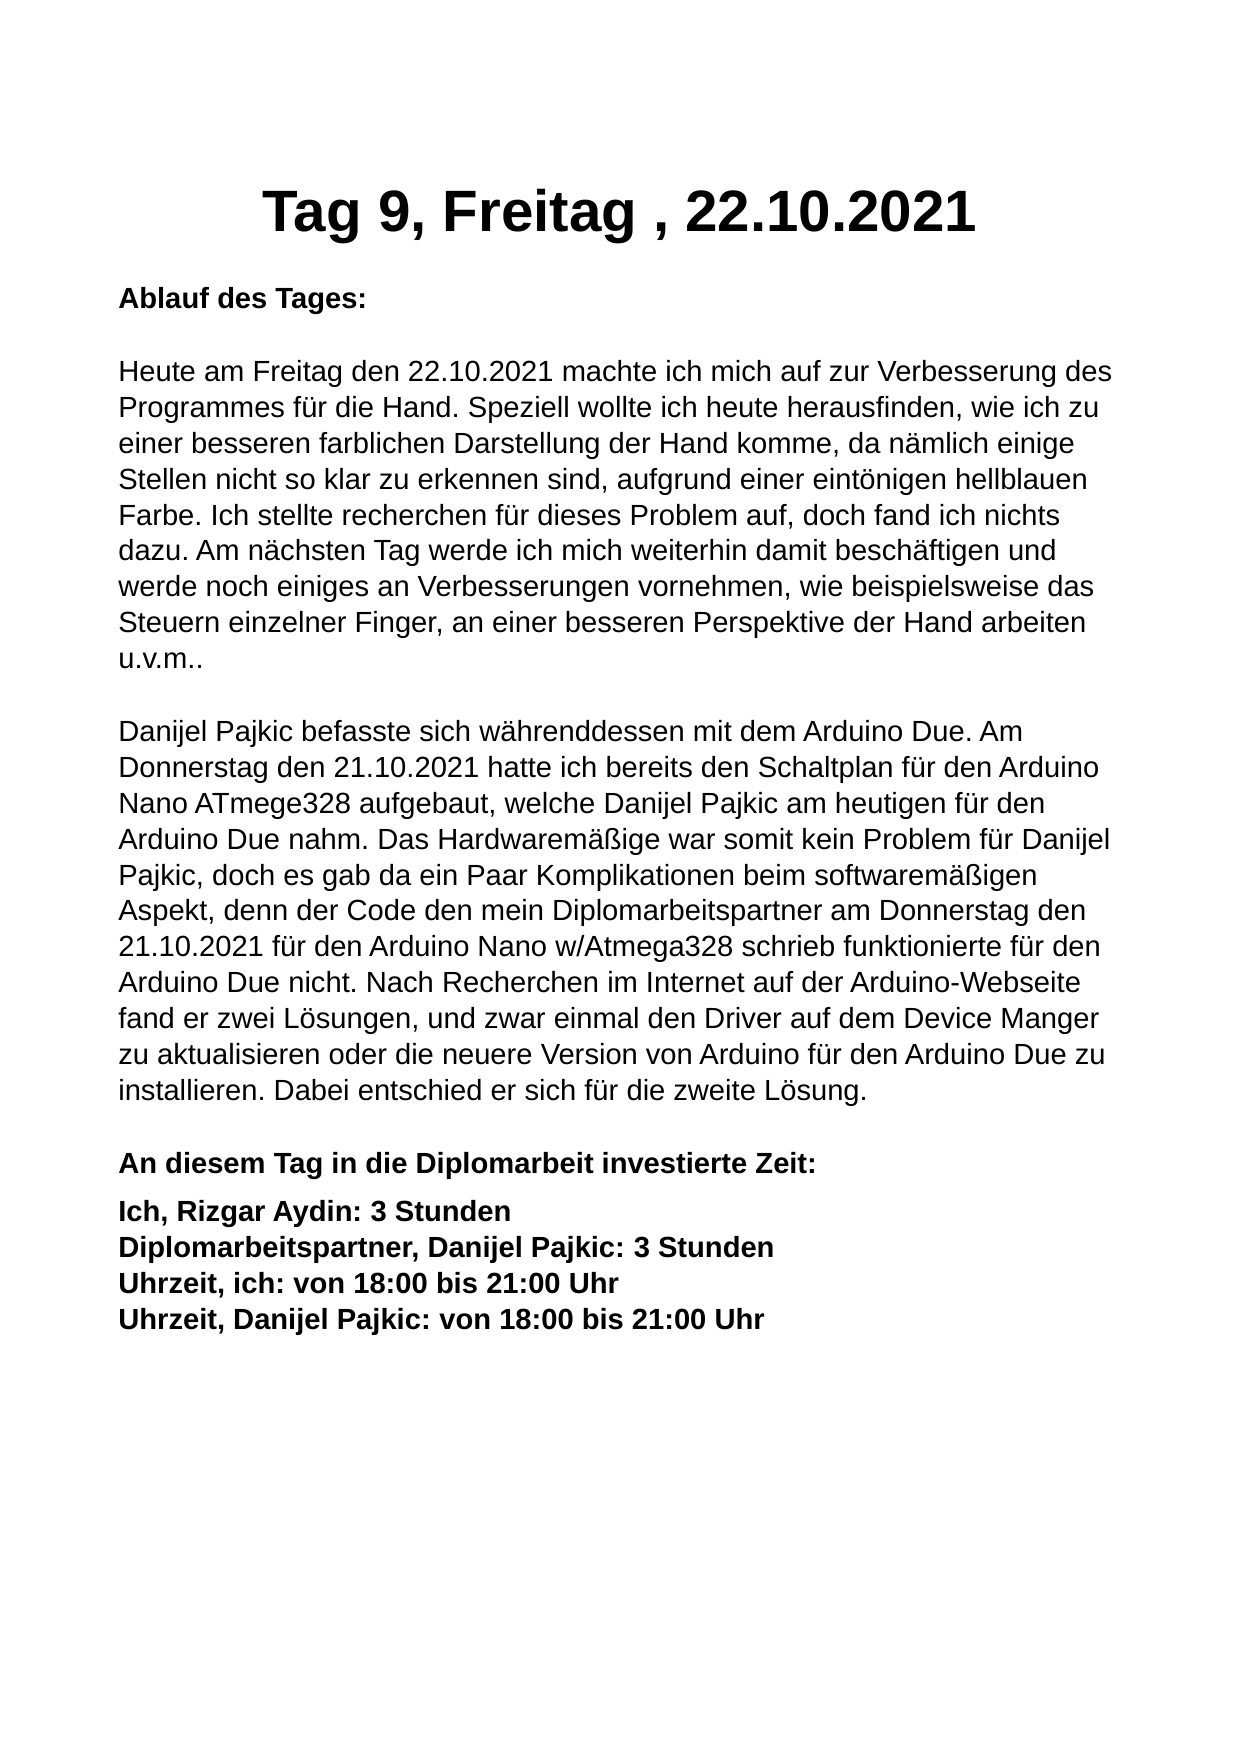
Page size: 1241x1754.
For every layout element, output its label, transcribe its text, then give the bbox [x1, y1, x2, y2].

subtitle Danijel Pajkic befasste sich währenddessen mit dem Arduino Due. Am Donnerstag den 21.10.2021 hatte ich bereits den Schaltplan für den Arduino Nano ATmege328 aufgebaut, welche Danijel Pajkic am heutigen für den Arduino Due nahm. Das Hardwaremäßige war somit kein Problem für Danijel Pajkic, doch es gab da ein Paar Komplikationen beim softwaremäßigen Aspekt, denn der Code den mein Diplomarbeitspartner am Donnerstag den 21.10.2021 für den Arduino Nano w/Atmega328 schrieb funktionierte für den Arduino Due nicht. Nach Recherchen im Internet auf der Arduino-Webseite fand er zwei Lösungen, und zwar einmal den Driver auf dem Device Manger zu aktualisieren oder die neuere Version von Arduino für den Arduino Due zu installieren. Dabei entschied er sich für die zweite Lösung. [118, 714, 1122, 1106]
text Uhrzeit, ich: von 18:00 bis 21:00 Uhr [118, 1266, 1122, 1299]
subtitle Tag 9, Freitag , 22.10.2021 [118, 176, 1122, 243]
subtitle Heute am Freitag den 22.10.2021 machte ich mich auf zur Verbesserung des Programmes für die Hand. Speziell wollte ich heute herausfinden, wie ich zu einer besseren farblichen Darstellung der Hand komme, da nämlich einige Stellen nicht so klar zu erkennen sind, aufgrund einer eintönigen hellblauen Farbe. Ich stellte recherchen für dieses Problem auf, doch fand ich nichts dazu. Am nächsten Tag werde ich mich weiterhin damit beschäftigen und werde noch einiges an Verbesserungen vornehmen, wie beispielsweise das Steuern einzelner Finger, an einer besseren Perspektive der Hand arbeiten u.v.m.. [118, 354, 1122, 674]
text Ich, Rizgar Aydin: 3 Stunden [118, 1194, 1122, 1228]
text Diplomarbeitspartner, Danijel Pajkic: 3 Stunden [118, 1230, 1122, 1264]
subtitle An diesem Tag in die Diplomarbeit investierte Zeit: [118, 1146, 1122, 1179]
text Uhrzeit, Danijel Pajkic: von 18:00 bis 21:00 Uhr [118, 1302, 1122, 1335]
subtitle Ablauf des Tages: [118, 281, 1122, 314]
